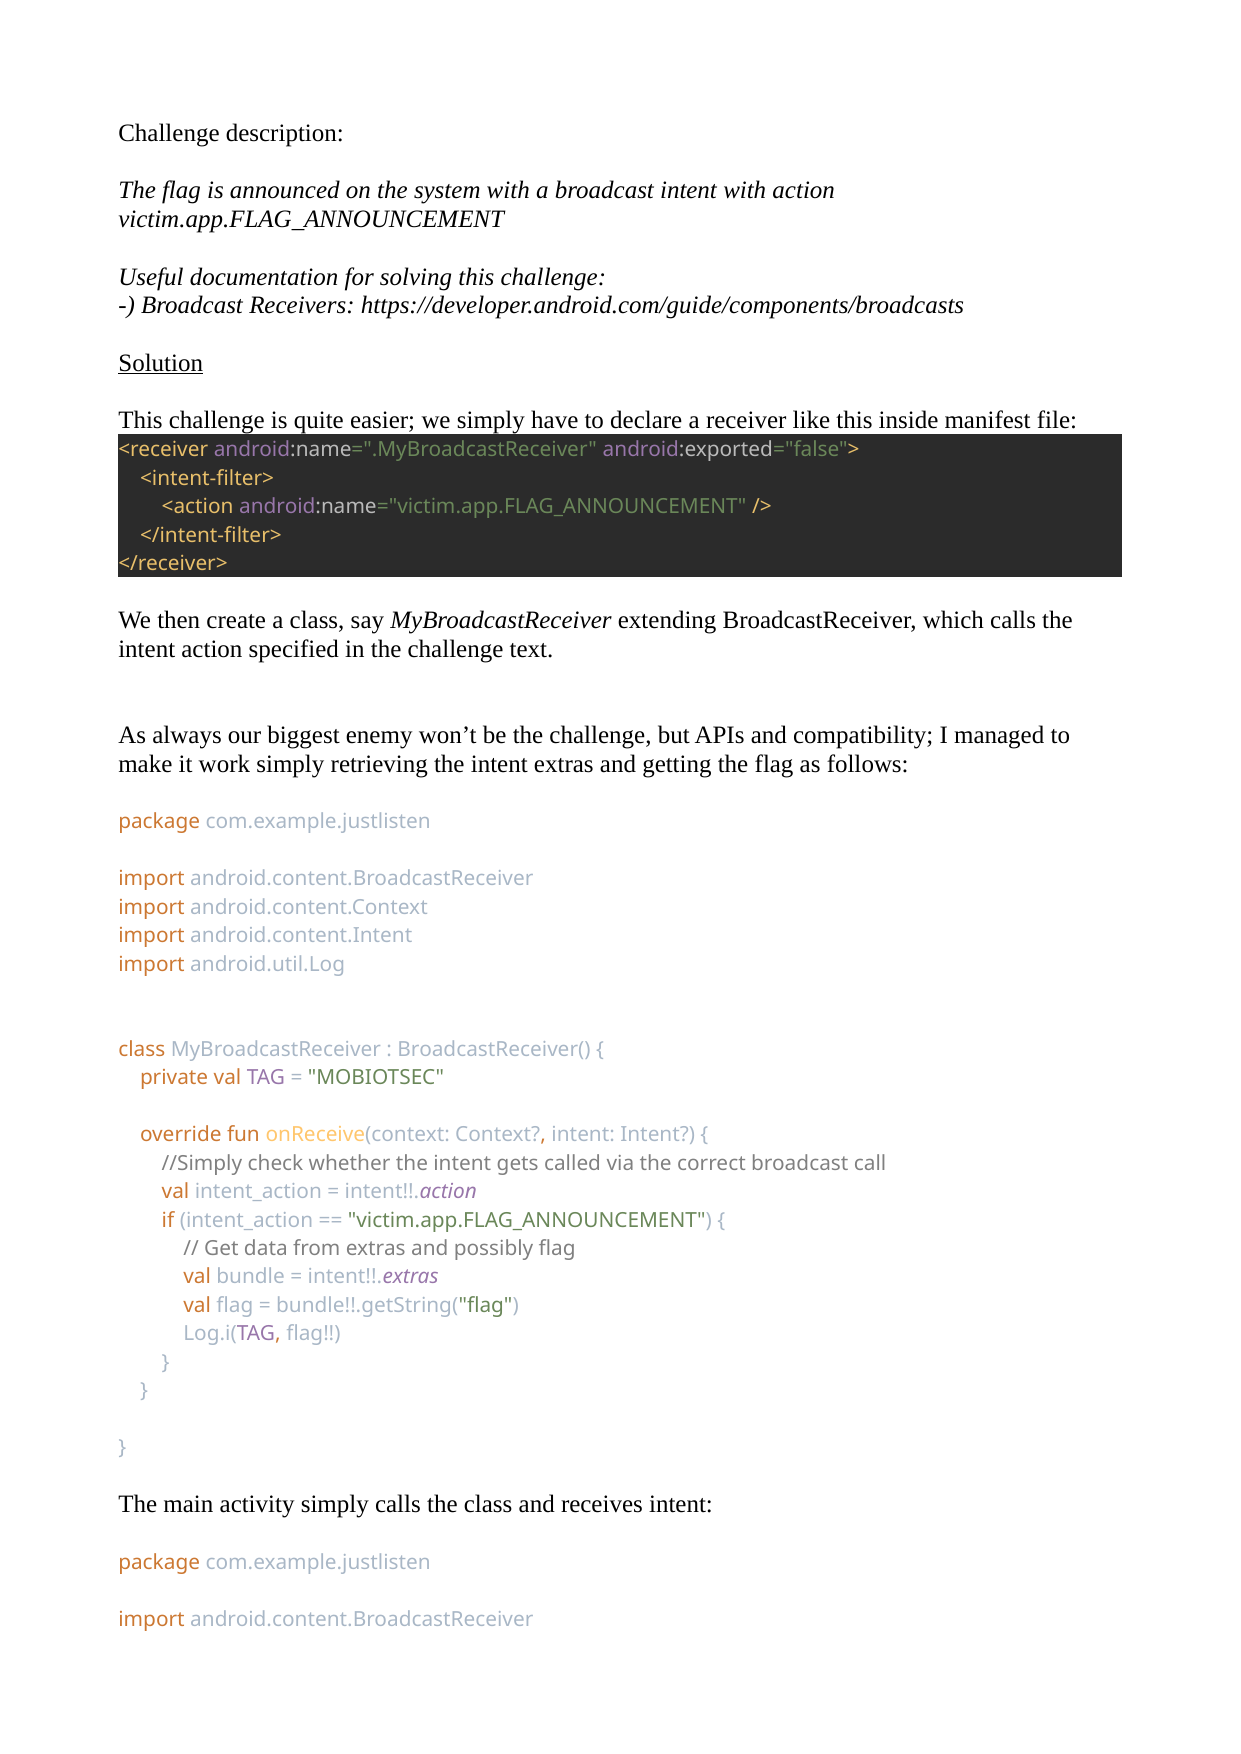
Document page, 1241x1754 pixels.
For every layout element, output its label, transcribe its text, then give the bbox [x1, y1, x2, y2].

text Challenge description: The flag is announced on the system with a broadcast intent with action victim.app.FLAG_ANNOUNCEMENT [118, 118, 1122, 233]
text Solution [118, 348, 1122, 377]
text As always our biggest enemy won’t be the challenge, but APIs and compatibility; I managed to make it work simply retrieving the intent extras and getting the flag as follows: package com.example.justlisten import android.content.BroadcastReceiver import android.content.Context import android.content.Intent import android.util.Log class MyBroadcastReceiver : BroadcastReceiver() { private val TAG = "MOBIOTSEC" override fun onReceive(context: Context?, intent: Intent?) { //Simply check whether the intent gets called via the correct broadcast call val intent_action = intent!!.action if (intent_action == "victim.app.FLAG_ANNOUNCEMENT") { // Get data from extras and possibly flag val bundle = intent!!.extras val flag = bundle!!.getString("flag") Log.i(TAG, flag!!) } } } [118, 720, 1122, 1461]
text <receiver android:name=".MyBroadcastReceiver" android:exported="false"> <intent-filter> <action android:name="victim.app.FLAG_ANNOUNCEMENT" /> </intent-filter> </receiver> [118, 434, 1122, 577]
text Useful documentation for solving this challenge: [118, 262, 1122, 291]
text -) Broadcast Receivers: https://developer.android.com/guide/components/broadcasts [118, 291, 1122, 348]
text This challenge is quite easier; we simply have to declare a receiver like this inside manifest file: [118, 406, 1122, 434]
text The main activity simply calls the class and receives intent: package com.example.justlisten import android.content.BroadcastReceiver [118, 1489, 1122, 1632]
text We then create a class, say MyBroadcastReceiver extending BroadcastReceiver, which calls the intent action specified in the challenge text. [118, 605, 1122, 663]
